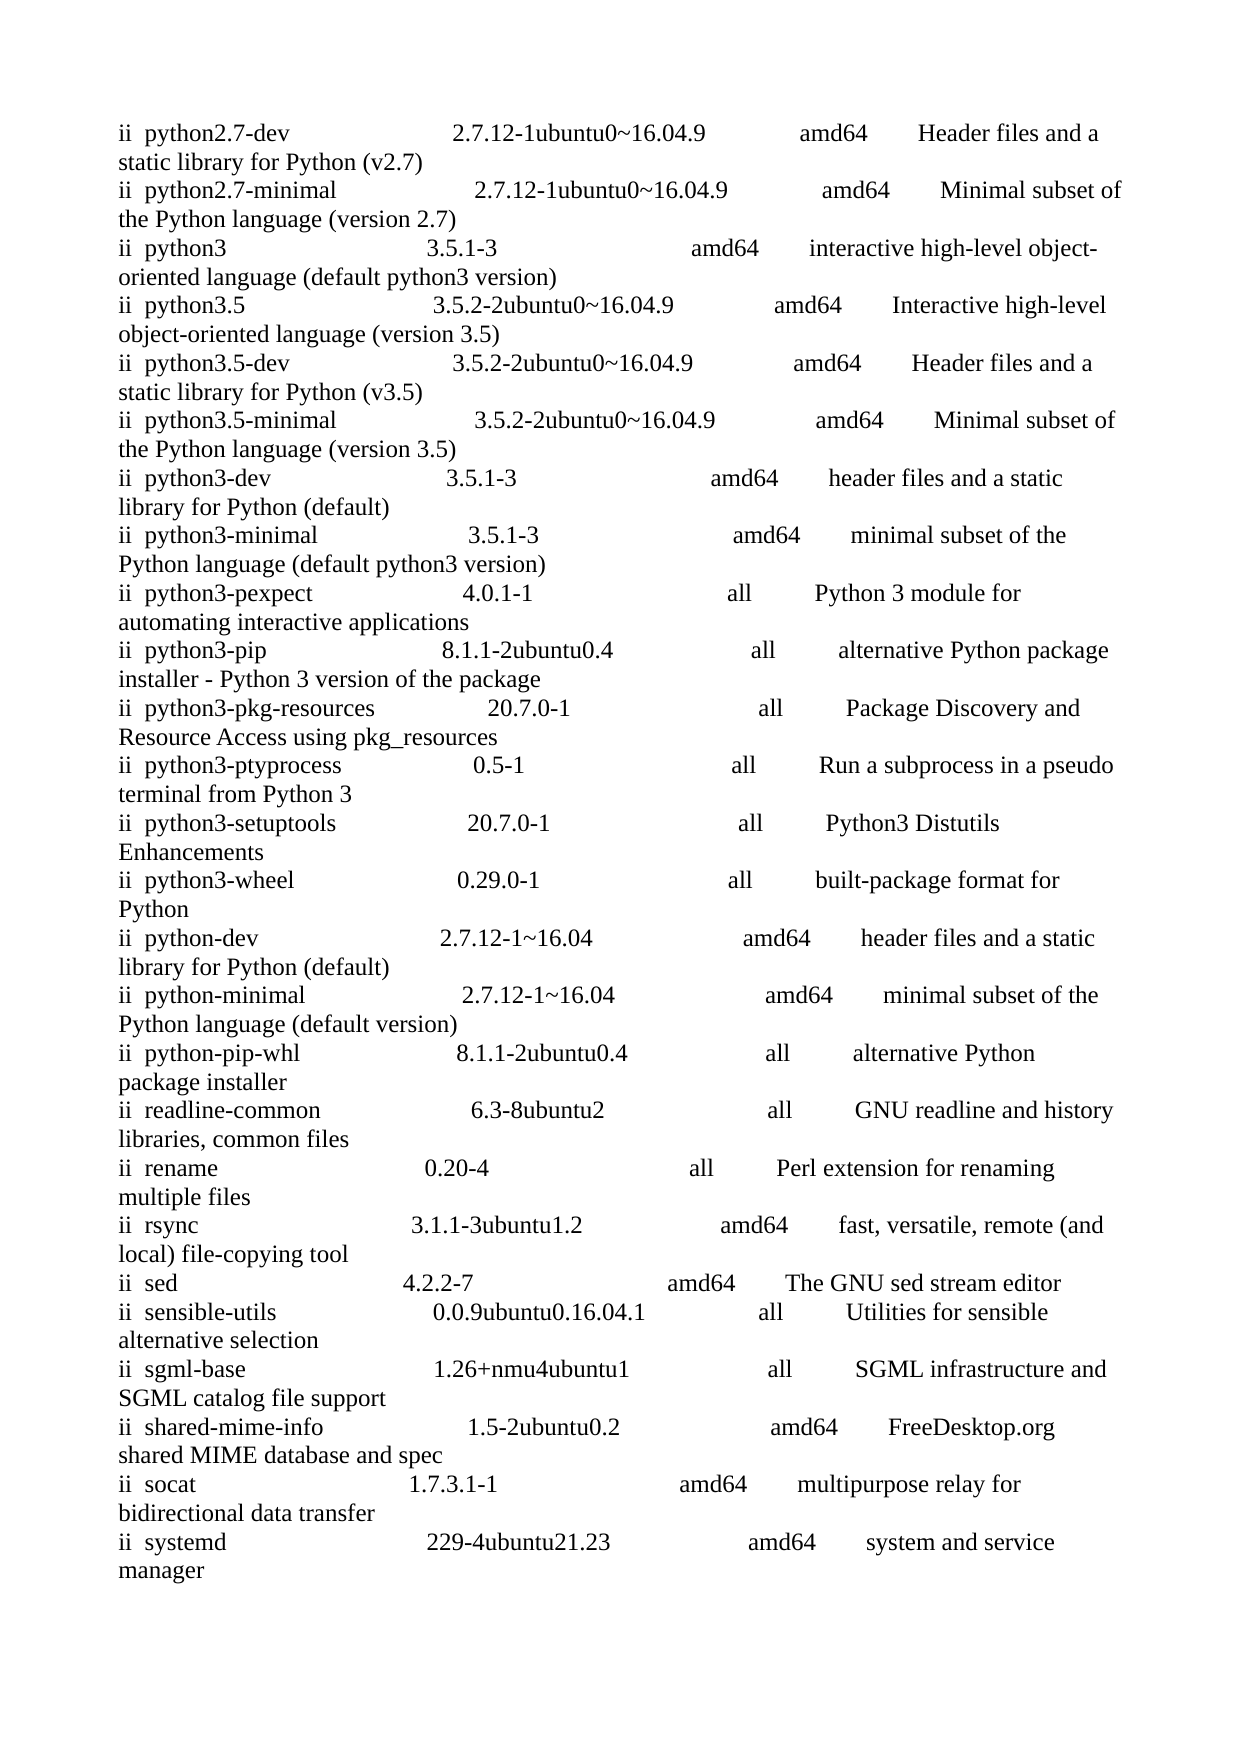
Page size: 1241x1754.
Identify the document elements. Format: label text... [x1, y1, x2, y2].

text ii shared-mime-info 1.5-2ubuntu0.2 amd64 FreeDesktop.org shared MIME database and spec [118, 1412, 1122, 1469]
text ii rename 0.20-4 all Perl extension for renaming multiple files [118, 1153, 1122, 1211]
text ii readline-common 6.3-8ubuntu2 all GNU readline and history libraries, common files [118, 1096, 1122, 1153]
text ii python-dev 2.7.12-1~16.04 amd64 header files and a static library for Python (default) [118, 923, 1122, 981]
text ii python2.7-dev 2.7.12-1ubuntu0~16.04.9 amd64 Header files and a static library for Python (v2.7) [118, 118, 1122, 176]
text ii python-pip-whl 8.1.1-2ubuntu0.4 all alternative Python package installer [118, 1038, 1122, 1096]
text ii python-minimal 2.7.12-1~16.04 amd64 minimal subset of the Python language (default version) [118, 981, 1122, 1038]
text ii python3-pkg-resources 20.7.0-1 all Package Discovery and Resource Access using pkg_resources [118, 693, 1122, 751]
text ii systemd 229-4ubuntu21.23 amd64 system and service manager [118, 1527, 1122, 1584]
text ii python3.5 3.5.2-2ubuntu0~16.04.9 amd64 Interactive high-level object-oriented language (version 3.5) [118, 291, 1122, 348]
text ii python3.5-dev 3.5.2-2ubuntu0~16.04.9 amd64 Header files and a static library for Python (v3.5) [118, 348, 1122, 406]
text ii sed 4.2.2-7 amd64 The GNU sed stream editor [118, 1268, 1122, 1297]
text ii python3-ptyprocess 0.5-1 all Run a subprocess in a pseudo terminal from Python 3 [118, 751, 1122, 808]
text ii rsync 3.1.1-3ubuntu1.2 amd64 fast, versatile, remote (and local) file-copying tool [118, 1211, 1122, 1268]
text ii sgml-base 1.26+nmu4ubuntu1 all SGML infrastructure and SGML catalog file support [118, 1354, 1122, 1412]
text ii sensible-utils 0.0.9ubuntu0.16.04.1 all Utilities for sensible alternative selection [118, 1297, 1122, 1354]
text ii python2.7-minimal 2.7.12-1ubuntu0~16.04.9 amd64 Minimal subset of the Python language (version 2.7) [118, 176, 1122, 233]
text ii python3-pexpect 4.0.1-1 all Python 3 module for automating interactive applications [118, 578, 1122, 636]
text ii python3 3.5.1-3 amd64 interactive high-level object-oriented language (default python3 version) [118, 233, 1122, 291]
text ii python3-dev 3.5.1-3 amd64 header files and a static library for Python (default) [118, 463, 1122, 521]
text ii socat 1.7.3.1-1 amd64 multipurpose relay for bidirectional data transfer [118, 1469, 1122, 1527]
text ii python3.5-minimal 3.5.2-2ubuntu0~16.04.9 amd64 Minimal subset of the Python language (version 3.5) [118, 406, 1122, 463]
text ii python3-pip 8.1.1-2ubuntu0.4 all alternative Python package installer - Python 3 version of the package [118, 636, 1122, 693]
text ii python3-setuptools 20.7.0-1 all Python3 Distutils Enhancements [118, 808, 1122, 866]
text ii python3-minimal 3.5.1-3 amd64 minimal subset of the Python language (default python3 version) [118, 521, 1122, 578]
text ii python3-wheel 0.29.0-1 all built-package format for Python [118, 866, 1122, 923]
